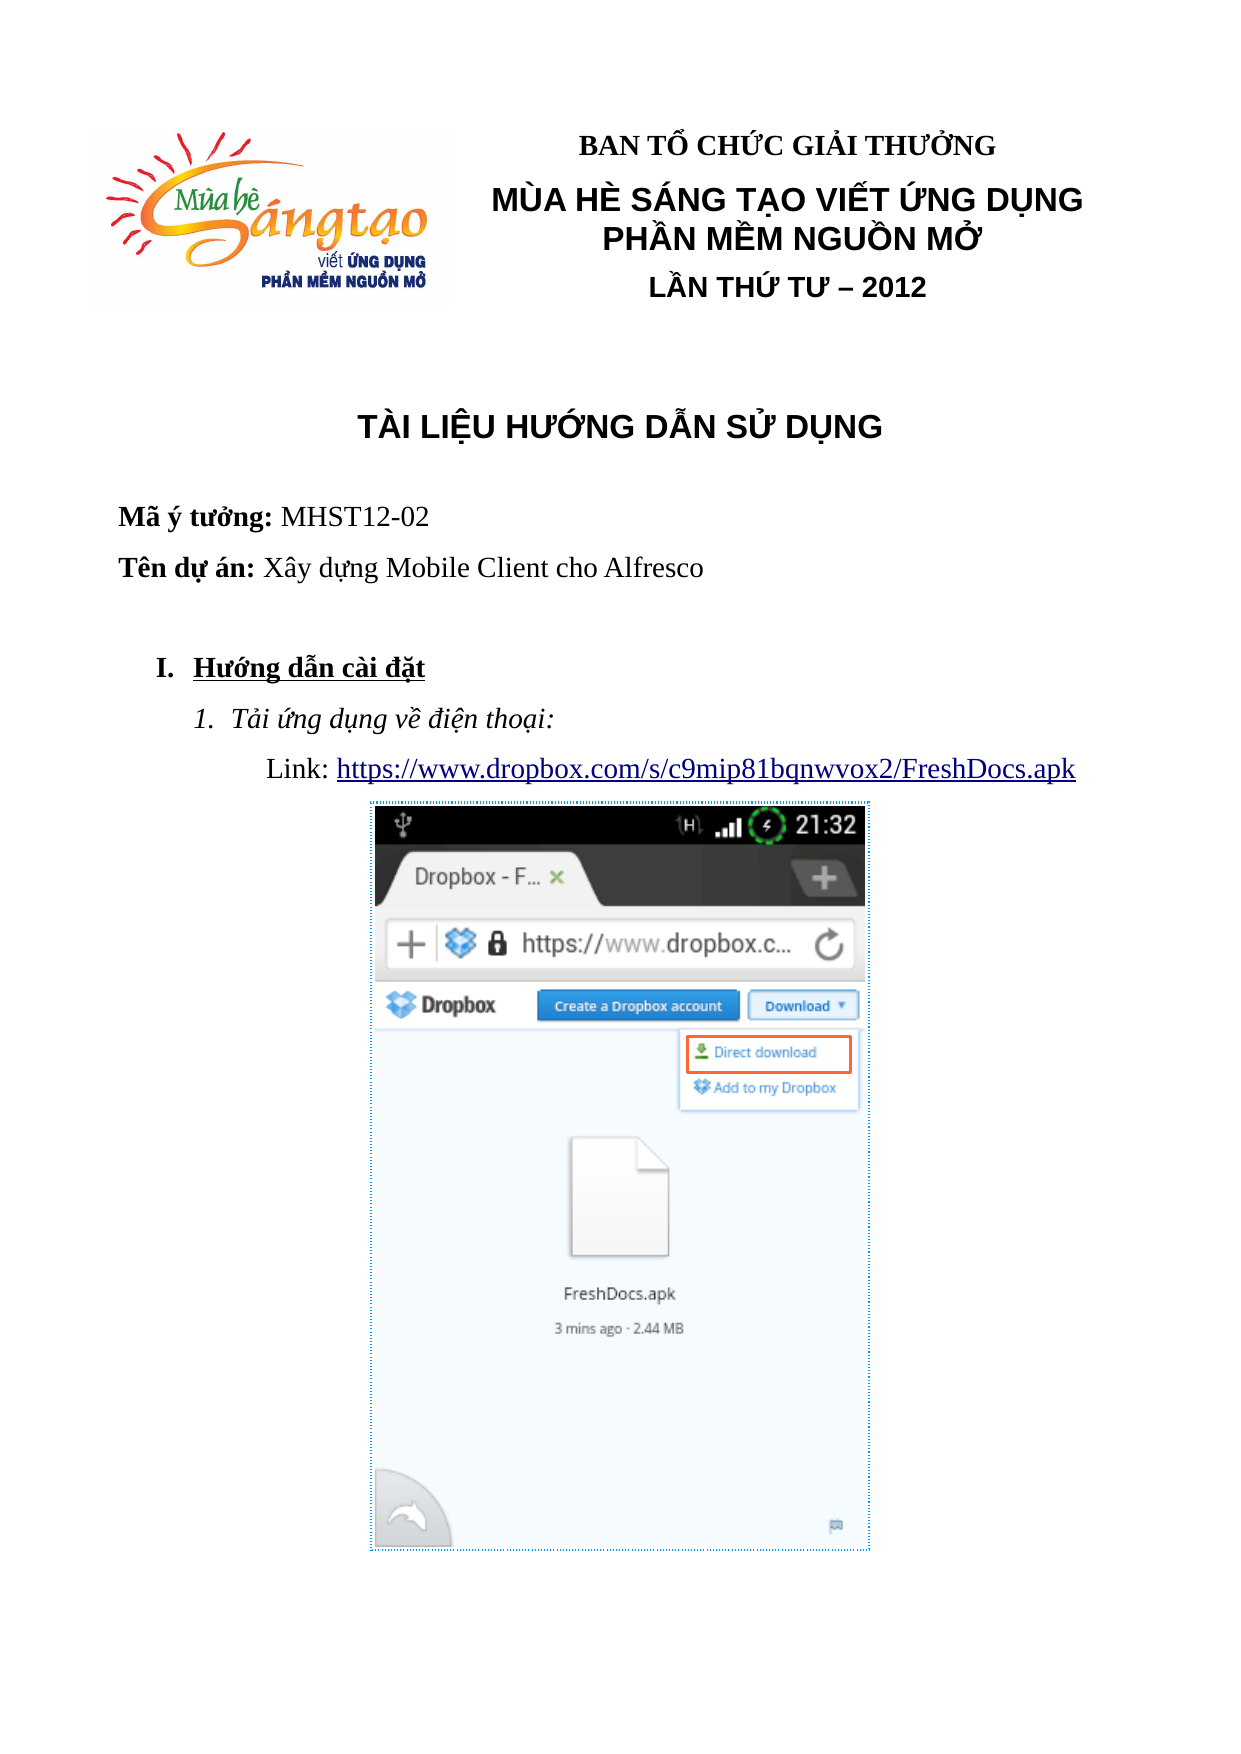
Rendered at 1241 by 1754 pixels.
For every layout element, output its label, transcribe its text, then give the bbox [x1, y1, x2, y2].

text Mã ý tưởng: MHST12-02 [118, 499, 1122, 533]
text Link: https://www.dropbox.com/s/c9mip81bqnwvox2/FreshDocs.apk [266, 751, 1122, 785]
subtitle TÀI LIỆU HƯỚNG DẪN SỬ DỤNG [118, 407, 1122, 446]
text Tên dự án: Xây dựng Mobile Client cho Alfresco [118, 550, 1122, 583]
picture [89, 127, 451, 307]
list Hướng dẫn cài đặt [156, 651, 1122, 684]
picture [375, 806, 865, 1547]
table_header BAN TỔ CHỨC GIẢI THƯỞNG MÙA HÈ SÁNG TẠO VIẾT ỨNG DỤNG PHẦN MỀM NGUỒN MỞ LẦN THỨ TƯ – 2012 [454, 118, 1121, 315]
list Tải ứng dụng về điện thoại: [193, 701, 1122, 734]
table_header [62, 118, 454, 315]
